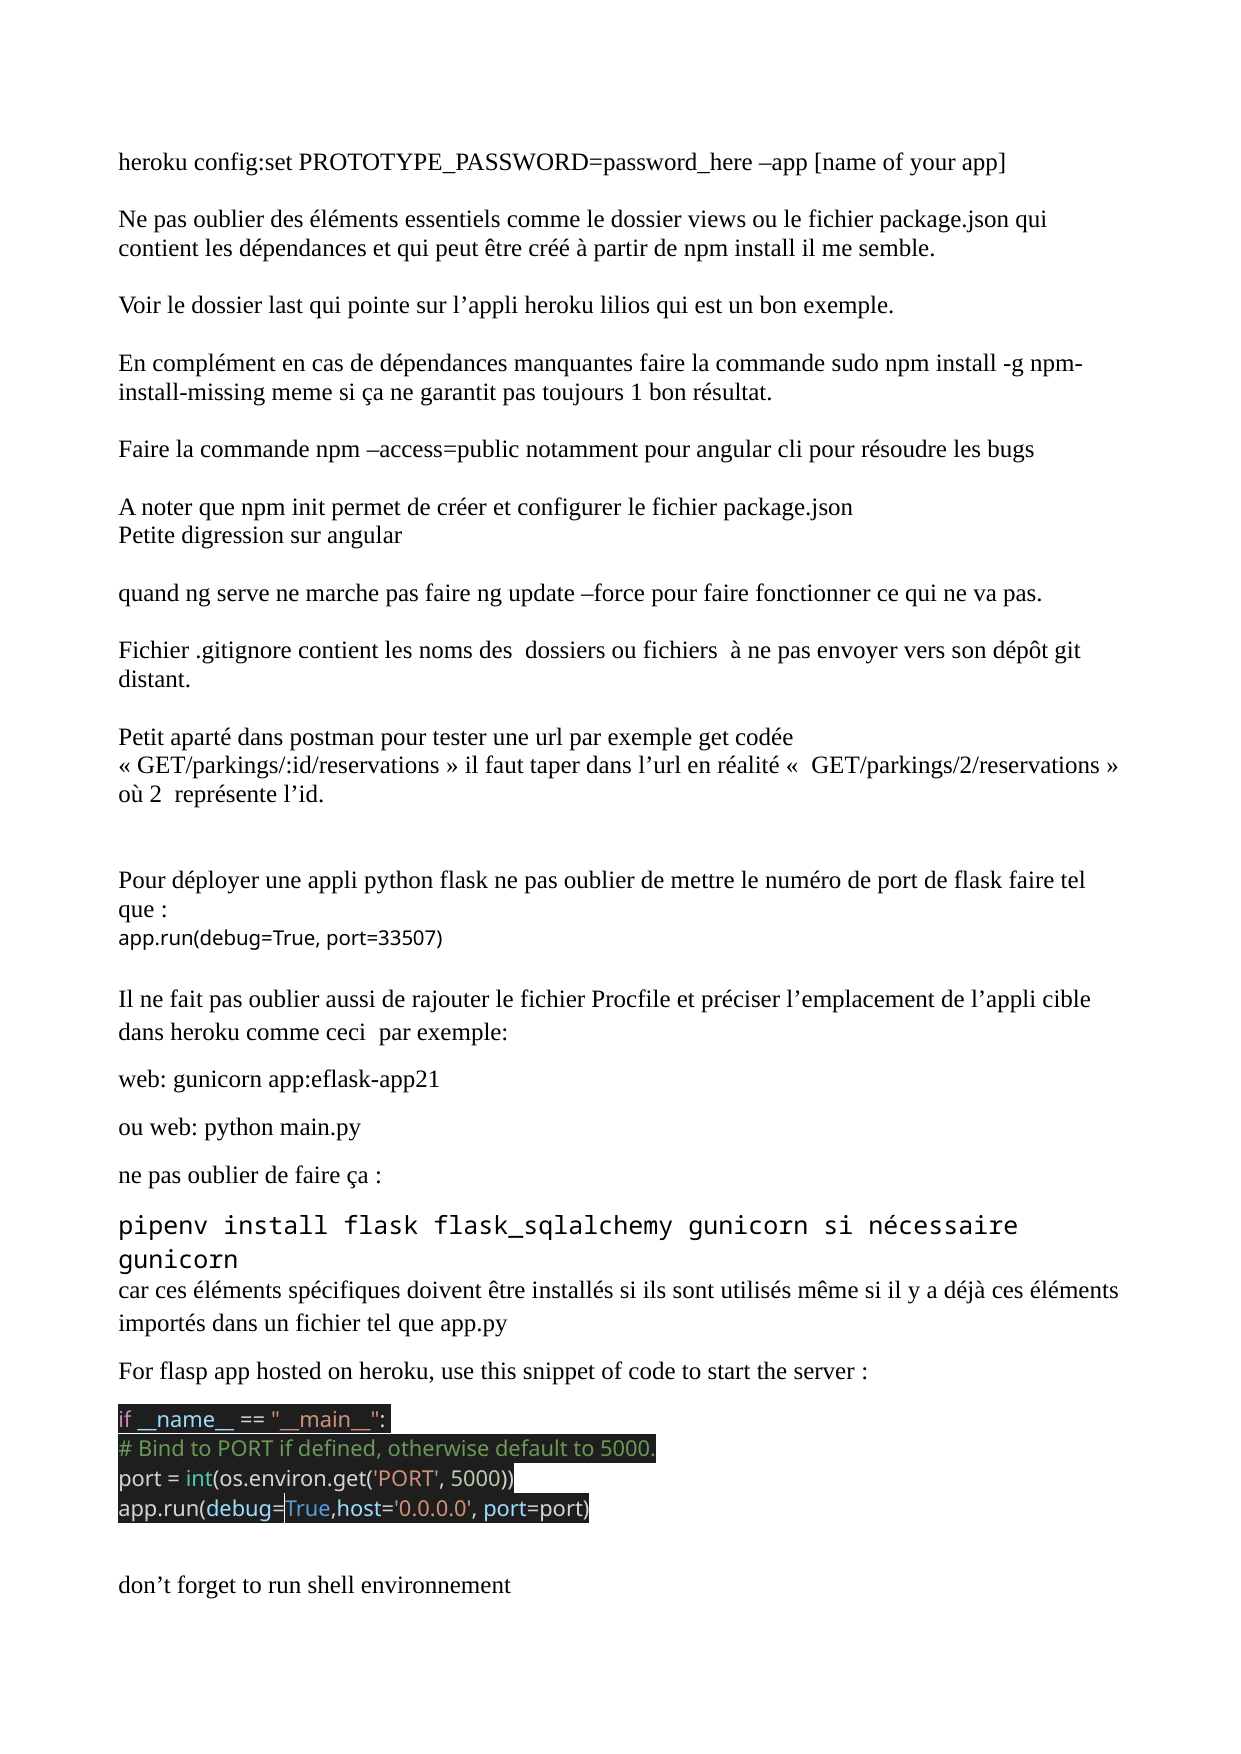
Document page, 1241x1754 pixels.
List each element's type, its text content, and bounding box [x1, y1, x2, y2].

text Ne pas oublier des éléments essentiels comme le dossier views ou le fichier package.json qui contient les dépendances et qui peut être créé à partir de npm install il me semble. [118, 204, 1122, 262]
text Voir le dossier last qui pointe sur l’appli heroku lilios qui est un bon exemple. [118, 291, 1122, 319]
text don’t forget to run shell environnement [118, 1570, 1122, 1599]
text # Bind to PORT if defined, otherwise default to 5000. [118, 1433, 1122, 1463]
text car ces éléments spécifiques doivent être installés si ils sont utilisés même si il y a déjà ces éléments importés dans un fichier tel que app.py [118, 1275, 1122, 1337]
text Faire la commande npm –access=public notamment pour angular cli pour résoudre les bugs [118, 434, 1122, 463]
text pipenv install flask flask_sqlalchemy gunicorn si nécessaire gunicorn [118, 1207, 1122, 1275]
text Pour déployer une appli python flask ne pas oublier de mettre le numéro de port de flask faire tel que : [118, 866, 1122, 923]
text app.run(debug=True, port=33507) [118, 923, 1122, 951]
text ou web: python main.py [118, 1112, 1122, 1141]
text Petite digression sur angular [118, 521, 1122, 549]
text quand ng serve ne marche pas faire ng update –force pour faire fonctionner ce qui ne va pas. [118, 578, 1122, 607]
text if __name__ == "__main__": [118, 1404, 1122, 1433]
text For flasp app hosted on heroku, use this snippet of code to start the server : [118, 1356, 1122, 1385]
text web: gunicorn app:eflask-app21 [118, 1064, 1122, 1093]
text Fichier .gitignore contient les noms des dossiers ou fichiers à ne pas envoyer vers son dépôt git distant. [118, 636, 1122, 693]
text En complément en cas de dépendances manquantes faire la commande sudo npm install -g npm-install-missing meme si ça ne garantit pas toujours 1 bon résultat. [118, 348, 1122, 406]
text heroku config:set PROTOTYPE_PASSWORD=password_here –app [name of your app] [118, 147, 1122, 176]
text ne pas oublier de faire ça : [118, 1160, 1122, 1188]
text app.run(debug=True,host='0.0.0.0', port=port) [118, 1493, 1122, 1523]
text A noter que npm init permet de créer et configurer le fichier package.json [118, 492, 1122, 521]
text Petit aparté dans postman pour tester une url par exemple get codée « GET/parkings/:id/reservations » il faut taper dans l’url en réalité « GET/parkings/2/reservations » où 2 représente l’id. [118, 722, 1122, 808]
text Il ne fait pas oublier aussi de rajouter le fichier Procfile et préciser l’emplacement de l’appli cible dans heroku comme ceci par exemple: [118, 951, 1122, 1046]
text port = int(os.environ.get('PORT', 5000)) [118, 1463, 1122, 1493]
